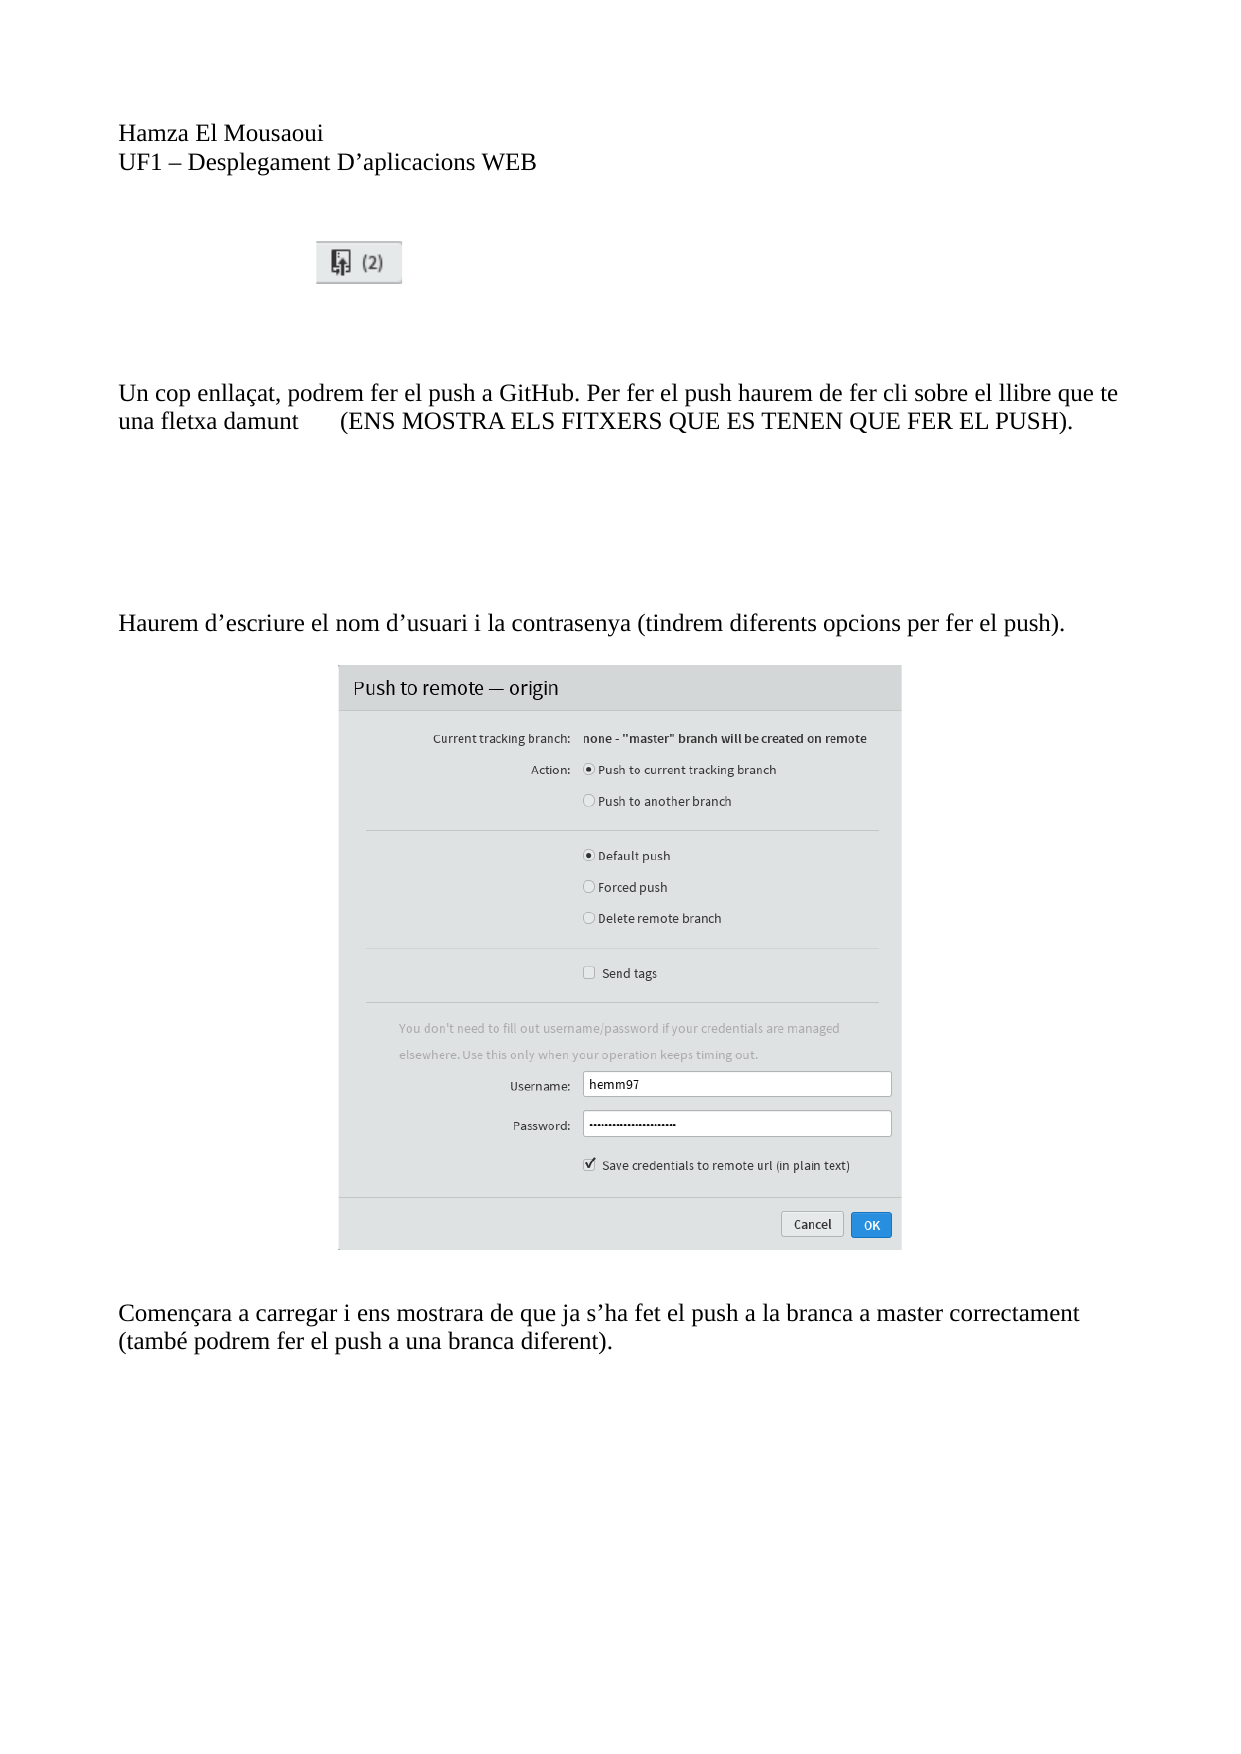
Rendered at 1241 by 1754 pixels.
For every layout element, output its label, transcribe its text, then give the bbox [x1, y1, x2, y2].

text Haurem d’escriure el nom d’usuari i la contrasenya (tindrem diferents opcions per fer el push). [118, 608, 1122, 636]
text Començara a carregar i ens mostrara de que ja s’ha fet el push a la branca a master correctament (també podrem fer el push a una branca diferent). [118, 1298, 1122, 1355]
picture [338, 665, 902, 1250]
picture [316, 241, 403, 284]
text Un cop enllaçat, podrem fer el push a GitHub. Per fer el push haurem de fer cli sobre el llibre que te una fletxa damunt (ENS MOSTRA ELS FITXERS QUE ES TENEN QUE FER EL PUSH). [118, 378, 1122, 435]
